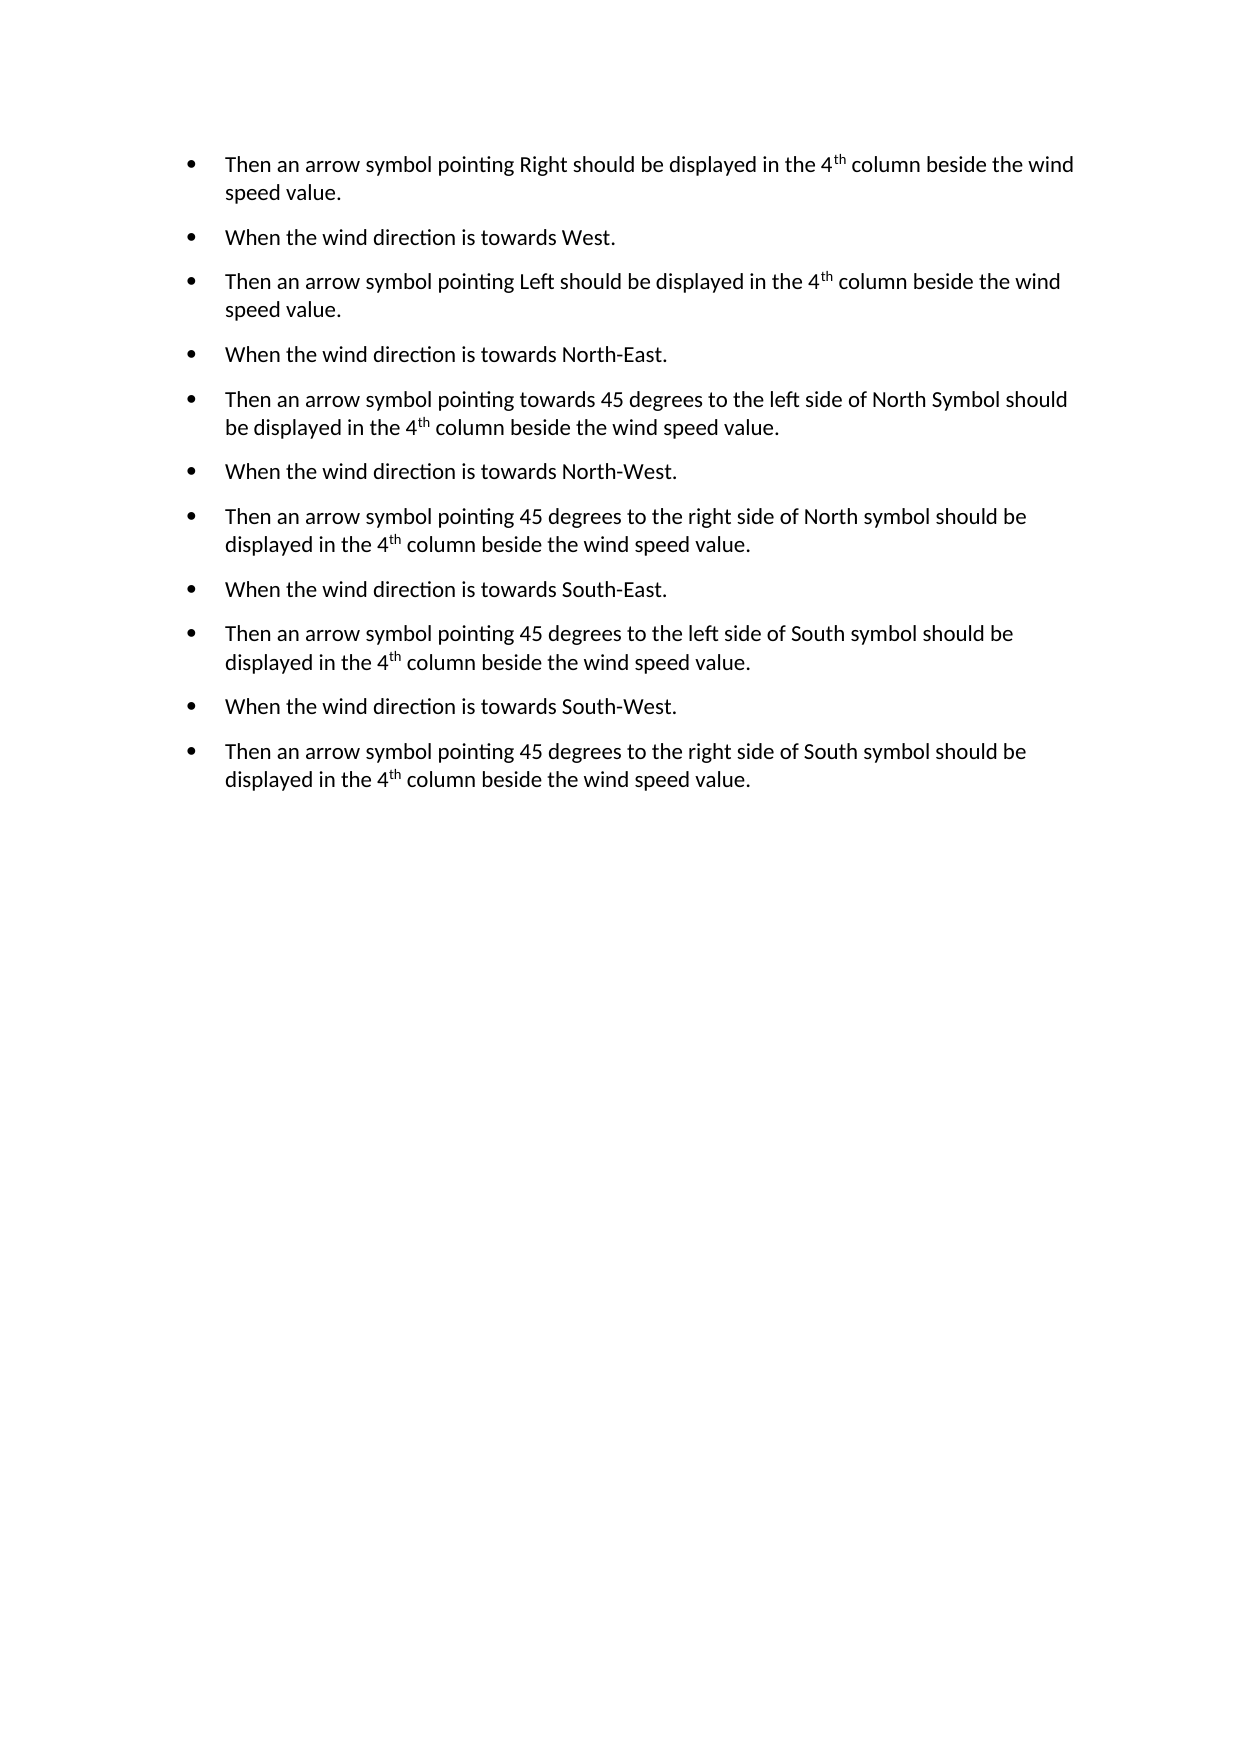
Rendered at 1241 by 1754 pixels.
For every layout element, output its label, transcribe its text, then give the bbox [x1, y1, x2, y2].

list Then an arrow symbol pointing Left should be displayed in the 4th column beside the wind speed value. [187, 267, 1090, 323]
list When the wind direction is towards North-West. [187, 457, 1090, 486]
list Then an arrow symbol pointing 45 degrees to the right side of South symbol should be displayed in the 4th column beside the wind speed value. [187, 737, 1090, 793]
list Then an arrow symbol pointing towards 45 degrees to the left side of North Symbol should be displayed in the 4th column beside the wind speed value. [187, 385, 1090, 441]
list When the wind direction is towards West. [187, 223, 1090, 251]
list Then an arrow symbol pointing 45 degrees to the left side of South symbol should be displayed in the 4th column beside the wind speed value. [187, 619, 1090, 676]
list Then an arrow symbol pointing Right should be displayed in the 4th column beside the wind speed value. [187, 150, 1090, 206]
list When the wind direction is towards North-East. [187, 340, 1090, 368]
list When the wind direction is towards South-East. [187, 575, 1090, 603]
list When the wind direction is towards South-West. [187, 692, 1090, 720]
list Then an arrow symbol pointing 45 degrees to the right side of North symbol should be displayed in the 4th column beside the wind speed value. [187, 502, 1090, 558]
